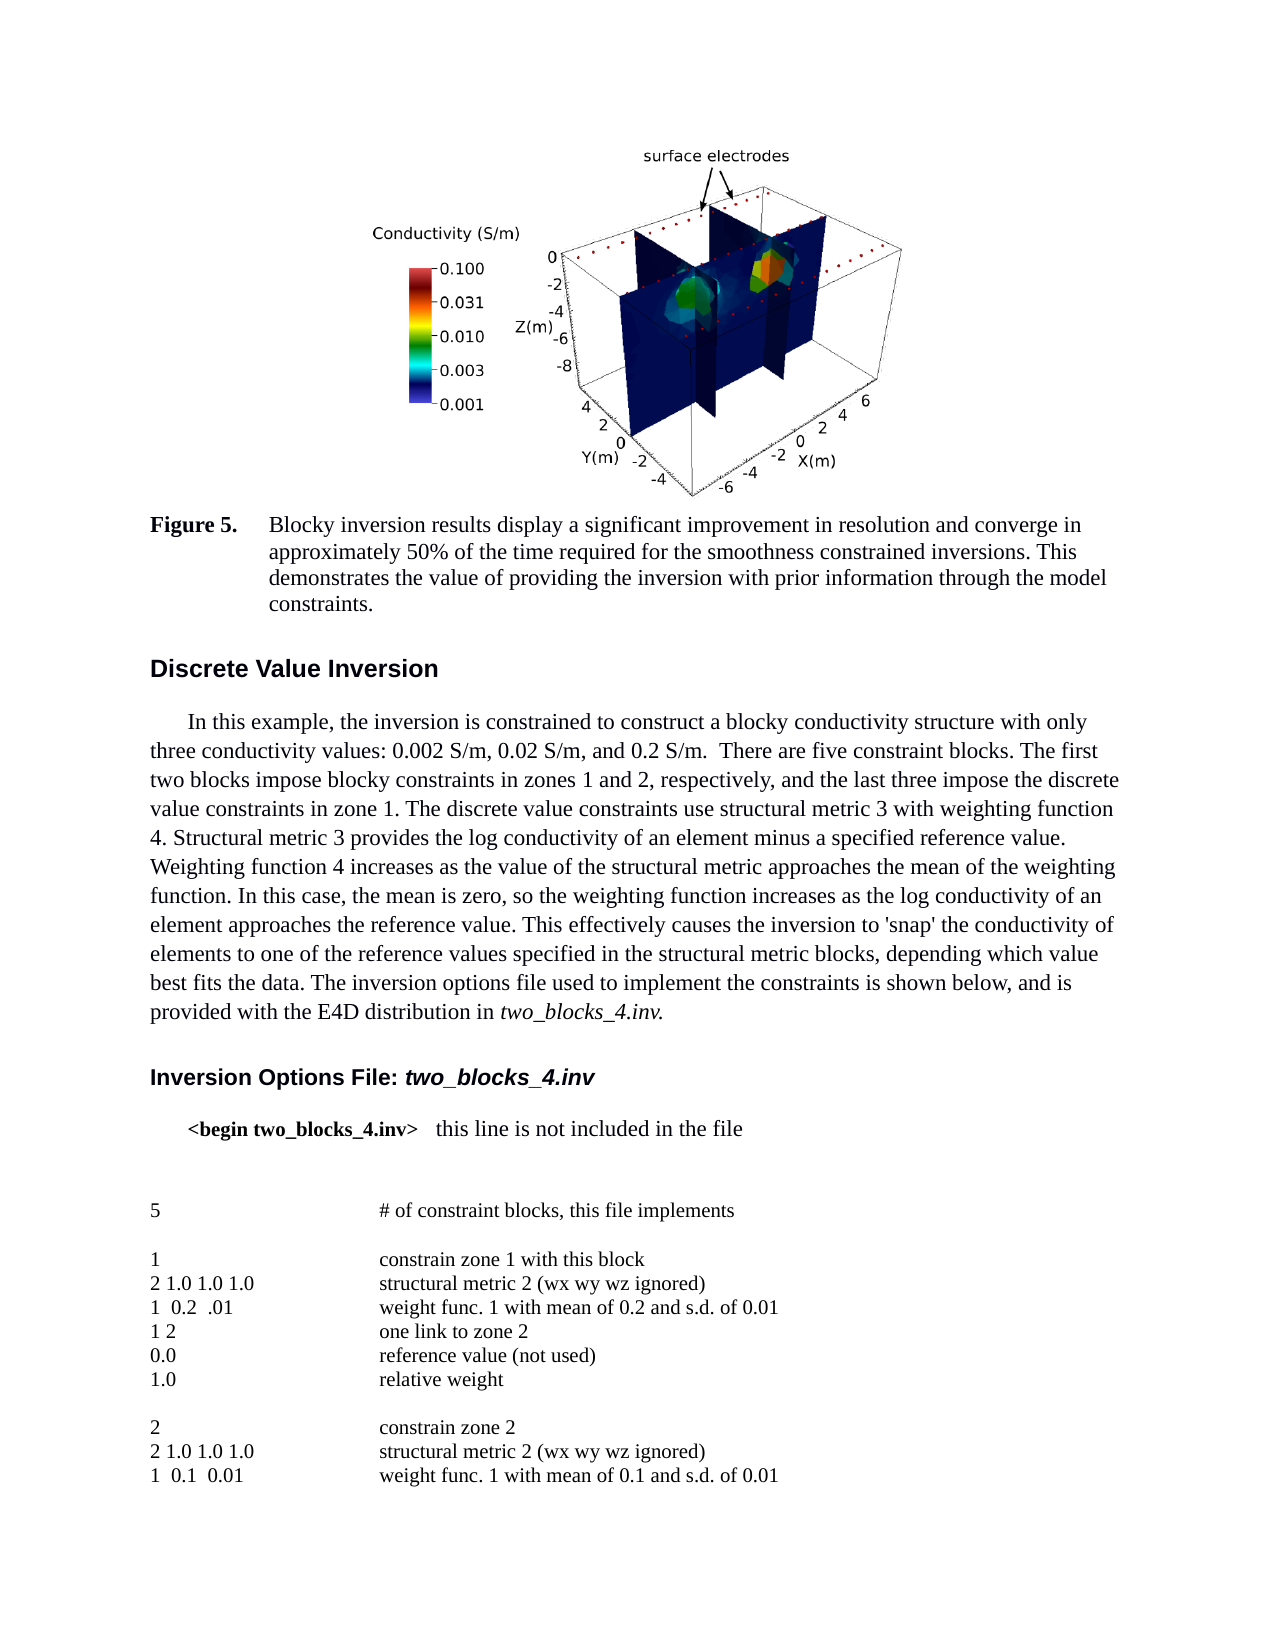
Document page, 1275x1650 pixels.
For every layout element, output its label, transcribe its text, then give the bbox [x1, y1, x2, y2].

text 2 constrain zone 2 2 1.0 1.0 1.0 structural metric 2 (wx wy wz ignored) 1 0.1 0.01 weight func. 1 with mean of 0.1 and s.d. of 0.01 [150, 1415, 1125, 1487]
text <begin two_blocks_4.inv> this line is not included in the file [150, 1116, 1125, 1142]
text Figure 5. Blocky inversion results display a significant improvement in resolution and converge in approximately 50% of the time required for the smoothness constrained inversions. This demonstrates the value of providing the inversion with prior information through the model constraints. [150, 511, 1125, 617]
text 5 # of constraint blocks, this file implements [150, 1198, 1125, 1222]
text 1 constrain zone 1 with this block 2 1.0 1.0 1.0 structural metric 2 (wx wy wz ignored) 1 0.2 .01 weight func. 1 with mean of 0.2 and s.d. of 0.01 1 2 one link to zone 2 0.0 reference value (not used) 1.0 relative weight [150, 1247, 1125, 1391]
subtitle Discrete Value Inversion [150, 654, 1125, 683]
text In this example, the inversion is constrained to construct a blocky conductivity structure with only three conductivity values: 0.002 S/m, 0.02 S/m, and 0.2 S/m. There are five constraint blocks. The first two blocks impose blocky constraints in zones 1 and 2, respectively, and the last three impose the discrete value constraints in zone 1. The discrete value constraints use structural metric 3 with weighting function 4. Structural metric 3 provides the log conductivity of an element minus a specified reference value. Weighting function 4 increases as the value of the structural metric approaches the mean of the weighting function. In this case, the mean is zero, so the weighting function increases as the log conductivity of an element approaches the reference value. This effectively causes the inversion to 'snap' the conductivity of elements to one of the reference values specified in the structural metric blocks, depending which value best fits the data. The inversion options file used to implement the constraints is shown below, and is provided with the E4D distribution in two_blocks_4.inv. [150, 708, 1125, 1024]
picture [373, 150, 903, 499]
subtitle Inversion Options File: two_blocks_4.inv [150, 1064, 1125, 1091]
